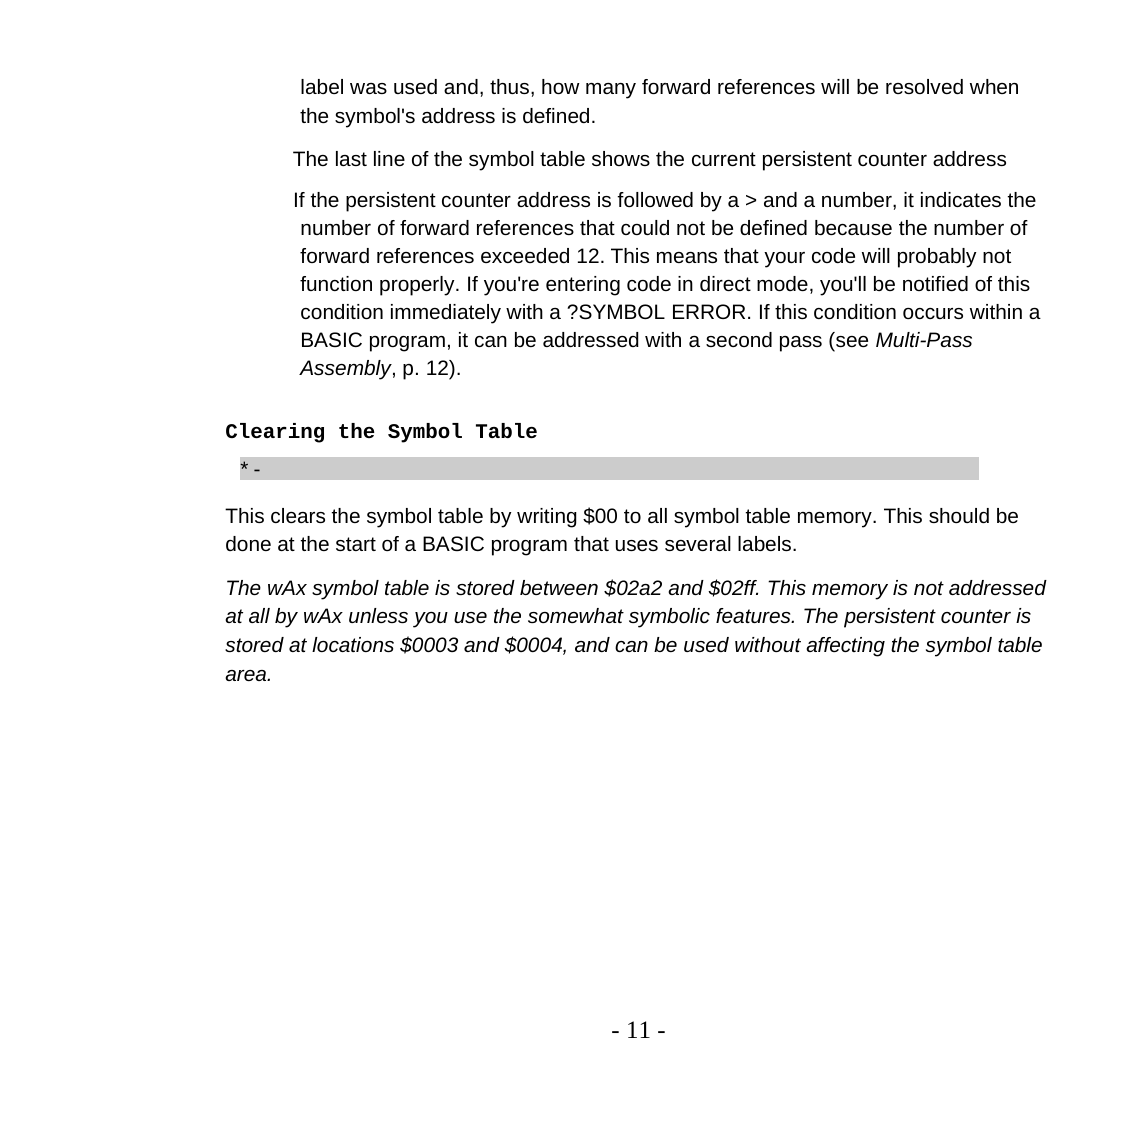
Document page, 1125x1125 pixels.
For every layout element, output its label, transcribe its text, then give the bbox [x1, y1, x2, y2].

text *- [240, 456, 1046, 480]
text If the persistent counter address is followed by a > and a number, it indicates the number of forward references that could not be defined because the number of forward references exceeded 12. This means that your code will probably not function properly. If you're entering code in direct mode, you'll be notified of this condition immediately with a ?SYMBOL ERROR. If this condition occurs within a BASIC program, it can be addressed with a second pass (see Multi-Pass Assembly, p. 12). [263, 188, 1046, 380]
text label was used and, thus, how many forward references will be resolved when the symbol's address is defined. [300, 75, 1024, 128]
text This clears the symbol table by writing $00 to all symbol table memory. This should be done at the start of a BASIC program that uses several labels. [225, 503, 1021, 556]
text The wAx symbol table is stored between $02a2 and $02ff. This memory is not addressed at all by wAx unless you use the somewhat symbolic features. The persistent counter is stored at locations $0003 and $0004, and can be used without affecting the symbol table area. [225, 576, 1046, 686]
text - 11 - [611, 1015, 1046, 1043]
text Clearing the Symbol Table [225, 421, 1046, 444]
text The last line of the symbol table shows the current persistent counter address [263, 147, 1046, 171]
